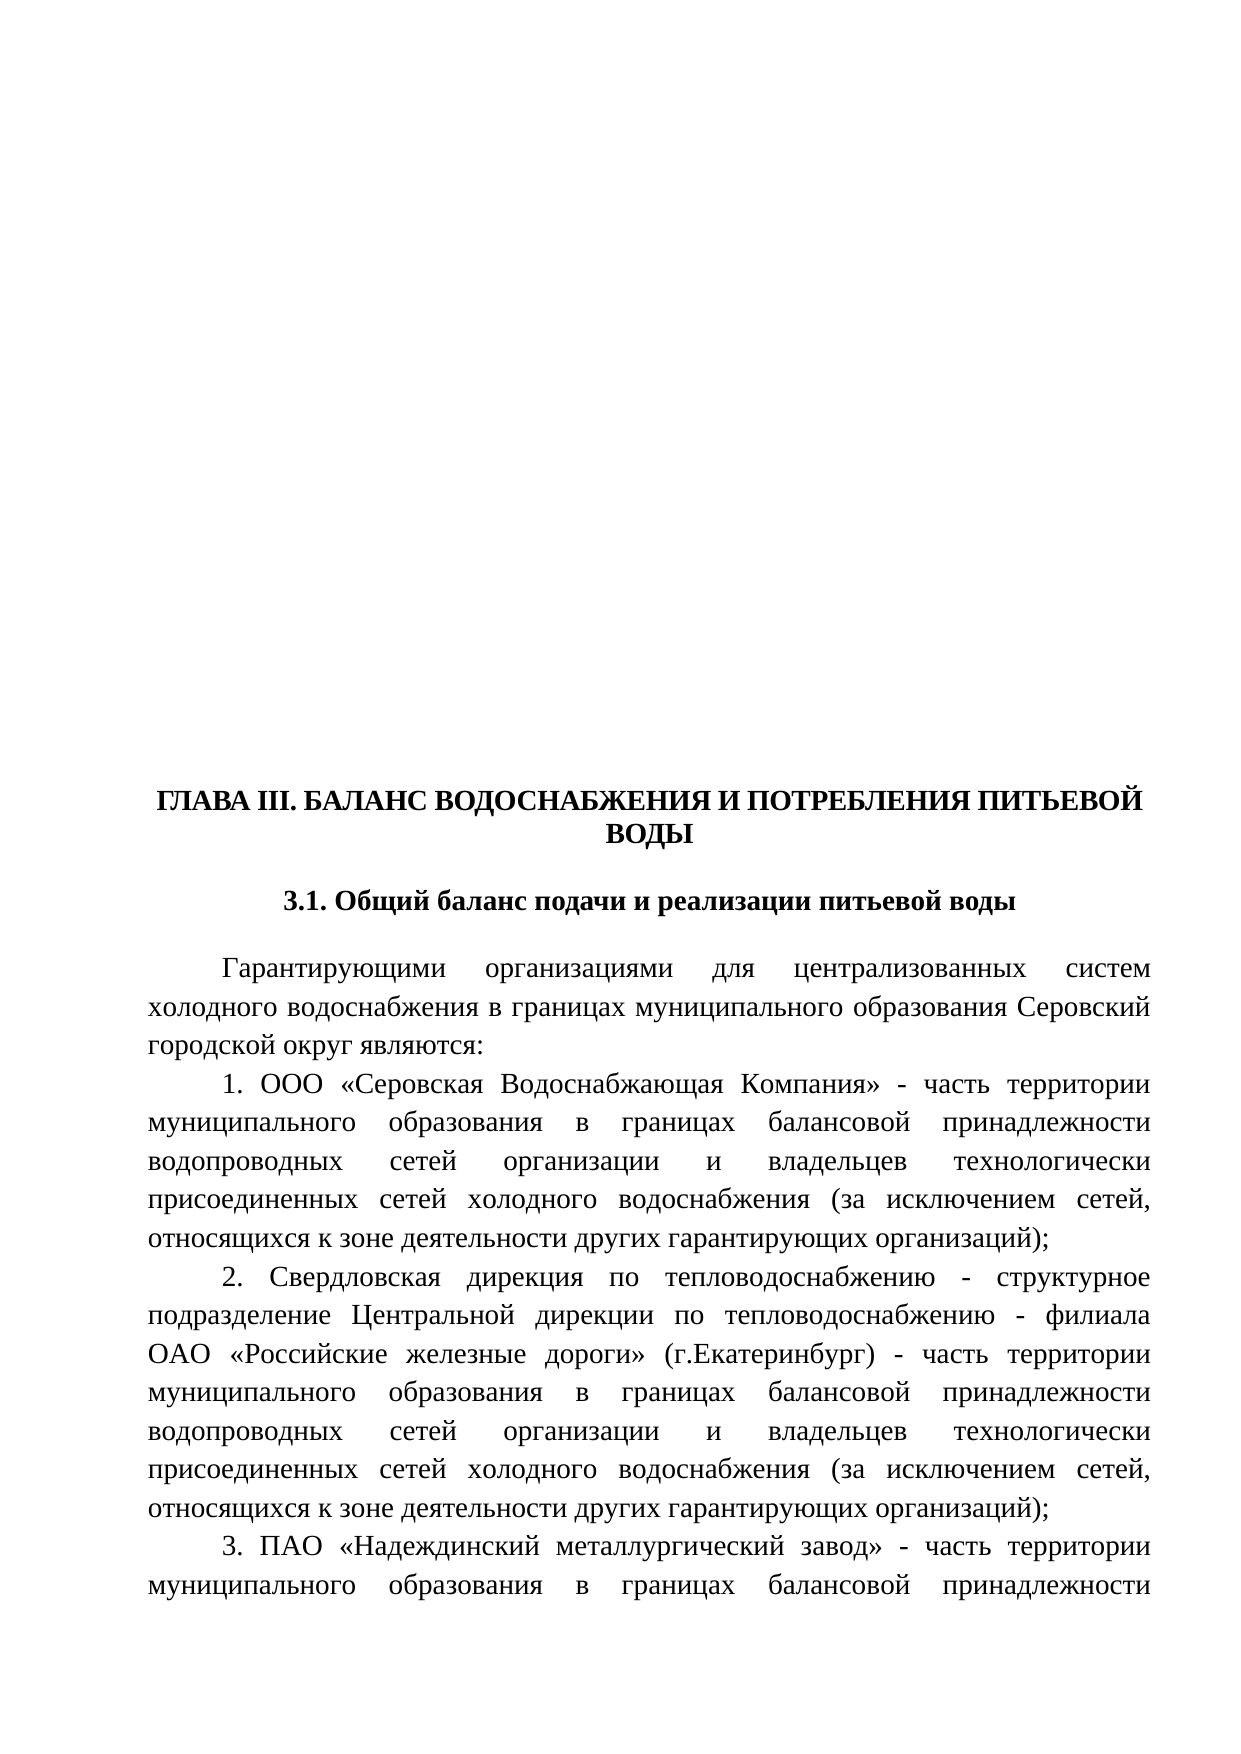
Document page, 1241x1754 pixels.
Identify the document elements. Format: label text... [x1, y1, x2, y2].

text 3.1. Общий баланс подачи и реализации питьевой воды [148, 883, 1152, 917]
text Гарантирующими организациями для централизованных систем холодного водоснабжения в границах муниципального образования Серовский городской округ являются: [148, 950, 1152, 1061]
text 1. ООО «Серовская Водоснабжающая Компания» - часть территории муниципального образования в границах балансовой принадлежности водопроводных сетей организации и владельцев технологически присоединенных сетей холодного водоснабжения (за исключением сетей, относящихся к зоне деятельности других гарантирующих организаций); [148, 1066, 1152, 1254]
text 3. ПАО «Надеждинский металлургический завод» - часть территории муниципального образования в границах балансовой принадлежности [148, 1528, 1152, 1601]
text 2. Свердловская дирекция по тепловодоснабжению - структурное подразделение Центральной дирекции по тепловодоснабжению - филиала ОАО «Российские железные дороги» (г.Екатеринбург) - часть территории муниципального образования в границах балансовой принадлежности водопроводных сетей организации и владельцев технологически присоединенных сетей холодного водоснабжения (за исключением сетей, относящихся к зоне деятельности других гарантирующих организаций); [148, 1259, 1152, 1523]
text Глава III. Баланс водоснабжения и потребления питьевой воды [148, 783, 1152, 850]
